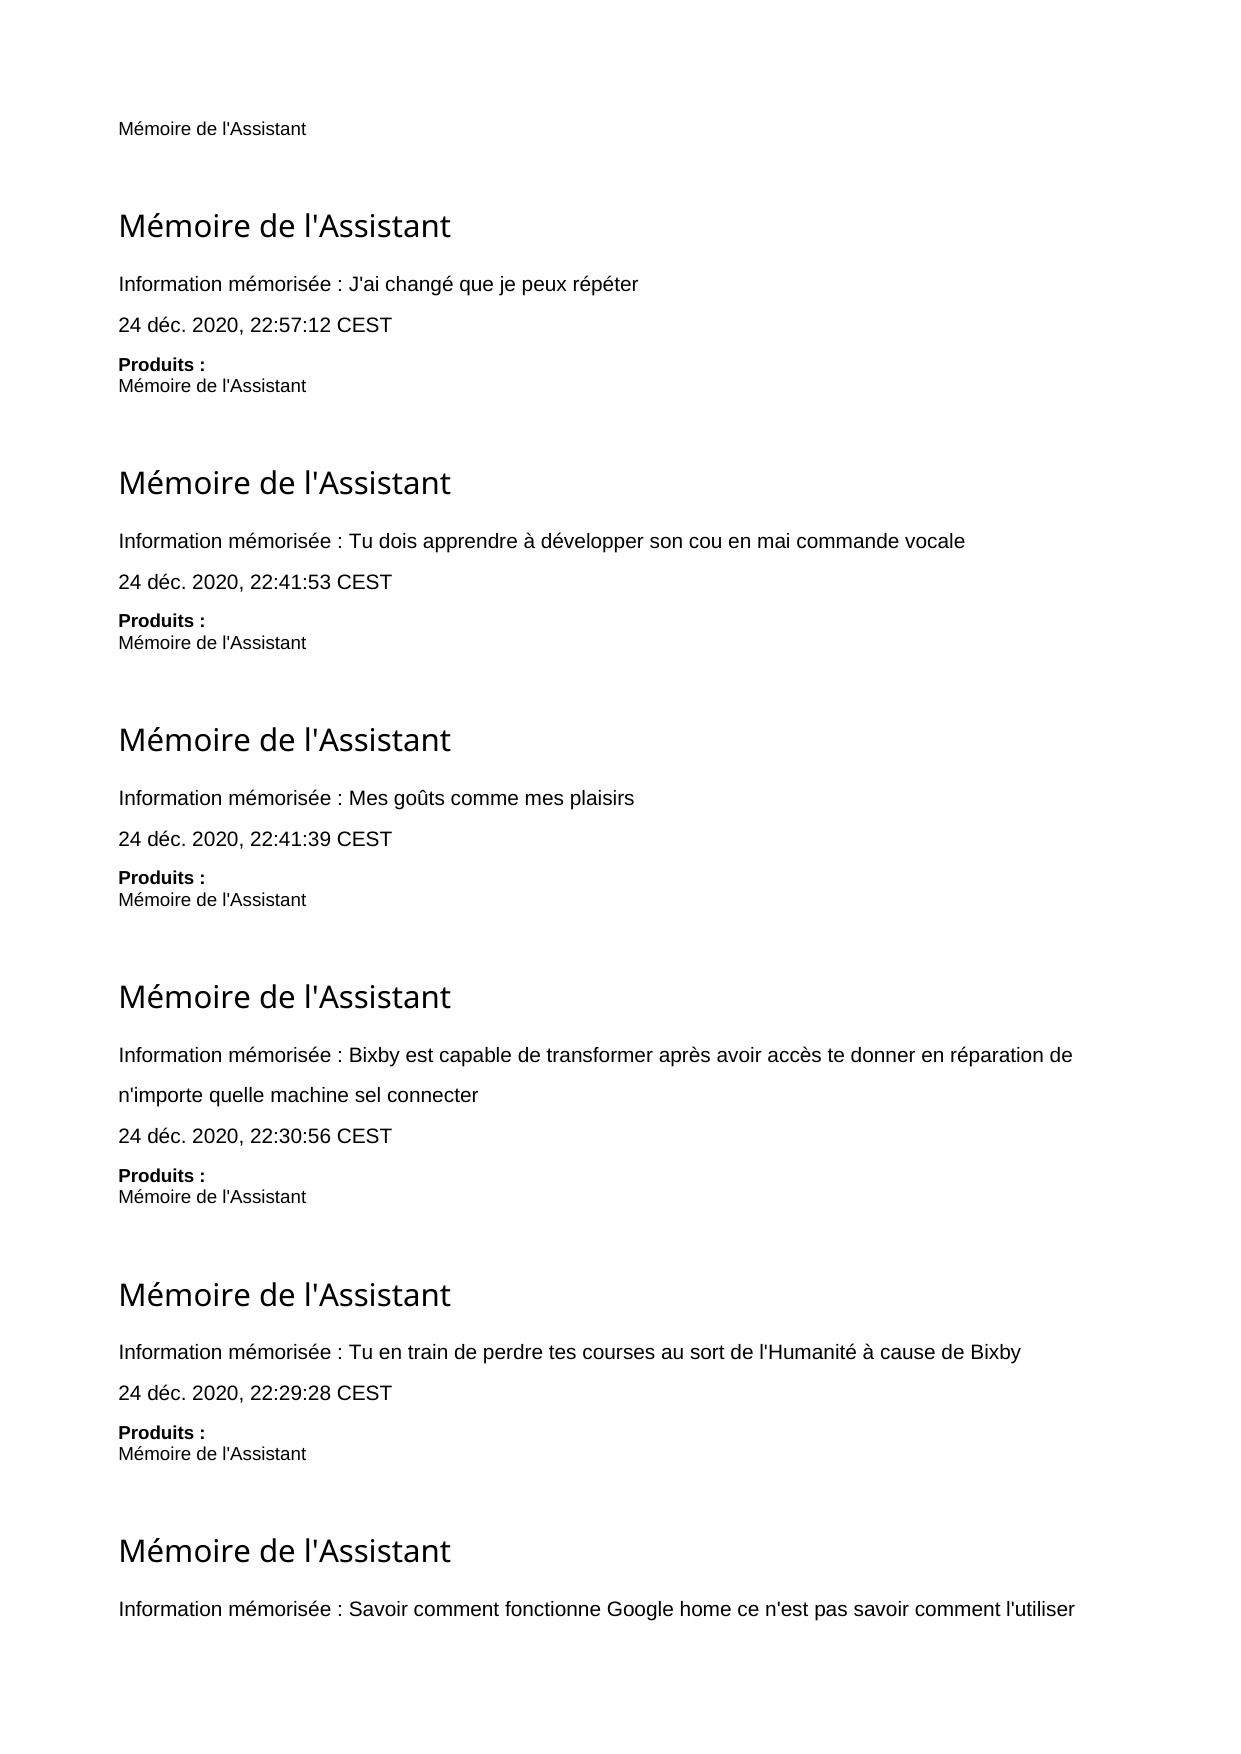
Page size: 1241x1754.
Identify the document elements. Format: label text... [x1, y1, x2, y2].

text Information mémorisée : Mes goûts comme mes plaisirs [118, 786, 1122, 810]
text Mémoire de l'Assistant [118, 1529, 1122, 1572]
text Produits : [118, 353, 1122, 375]
text 24 déc. 2020, 22:30:56 CEST [118, 1124, 1122, 1148]
text 24 déc. 2020, 22:57:12 CEST [118, 313, 1122, 337]
text Mémoire de l'Assistant [118, 1273, 1122, 1315]
text 24 déc. 2020, 22:41:53 CEST [118, 569, 1122, 593]
text Information mémorisée : Tu dois apprendre à développer son cou en mai commande vocale [118, 529, 1122, 553]
text Information mémorisée : J'ai changé que je peux répéter [118, 272, 1122, 296]
text Produits : [118, 610, 1122, 632]
text Mémoire de l'Assistant [118, 718, 1122, 761]
text Mémoire de l'Assistant [118, 461, 1122, 504]
text 24 déc. 2020, 22:29:28 CEST [118, 1381, 1122, 1405]
text Produits : [118, 867, 1122, 889]
text Information mémorisée : Tu en train de perdre tes courses au sort de l'Humanité à cause de Bixby [118, 1340, 1122, 1364]
text Mémoire de l'Assistant [118, 889, 1122, 910]
text Produits : [118, 1422, 1122, 1443]
text Information mémorisée : Savoir comment fonctionne Google home ce n'est pas savoir comment l'utiliser [118, 1597, 1122, 1621]
text Mémoire de l'Assistant [118, 632, 1122, 653]
text Mémoire de l'Assistant [118, 975, 1122, 1018]
text Mémoire de l'Assistant [118, 118, 1122, 140]
text Produits : [118, 1165, 1122, 1186]
text Information mémorisée : Bixby est capable de transformer après avoir accès te donner en réparation de n'importe quelle machine sel connecter [118, 1043, 1122, 1107]
text Mémoire de l'Assistant [118, 204, 1122, 247]
text Mémoire de l'Assistant [118, 1186, 1122, 1208]
text 24 déc. 2020, 22:41:39 CEST [118, 826, 1122, 850]
text Mémoire de l'Assistant [118, 375, 1122, 397]
text Mémoire de l'Assistant [118, 1443, 1122, 1465]
